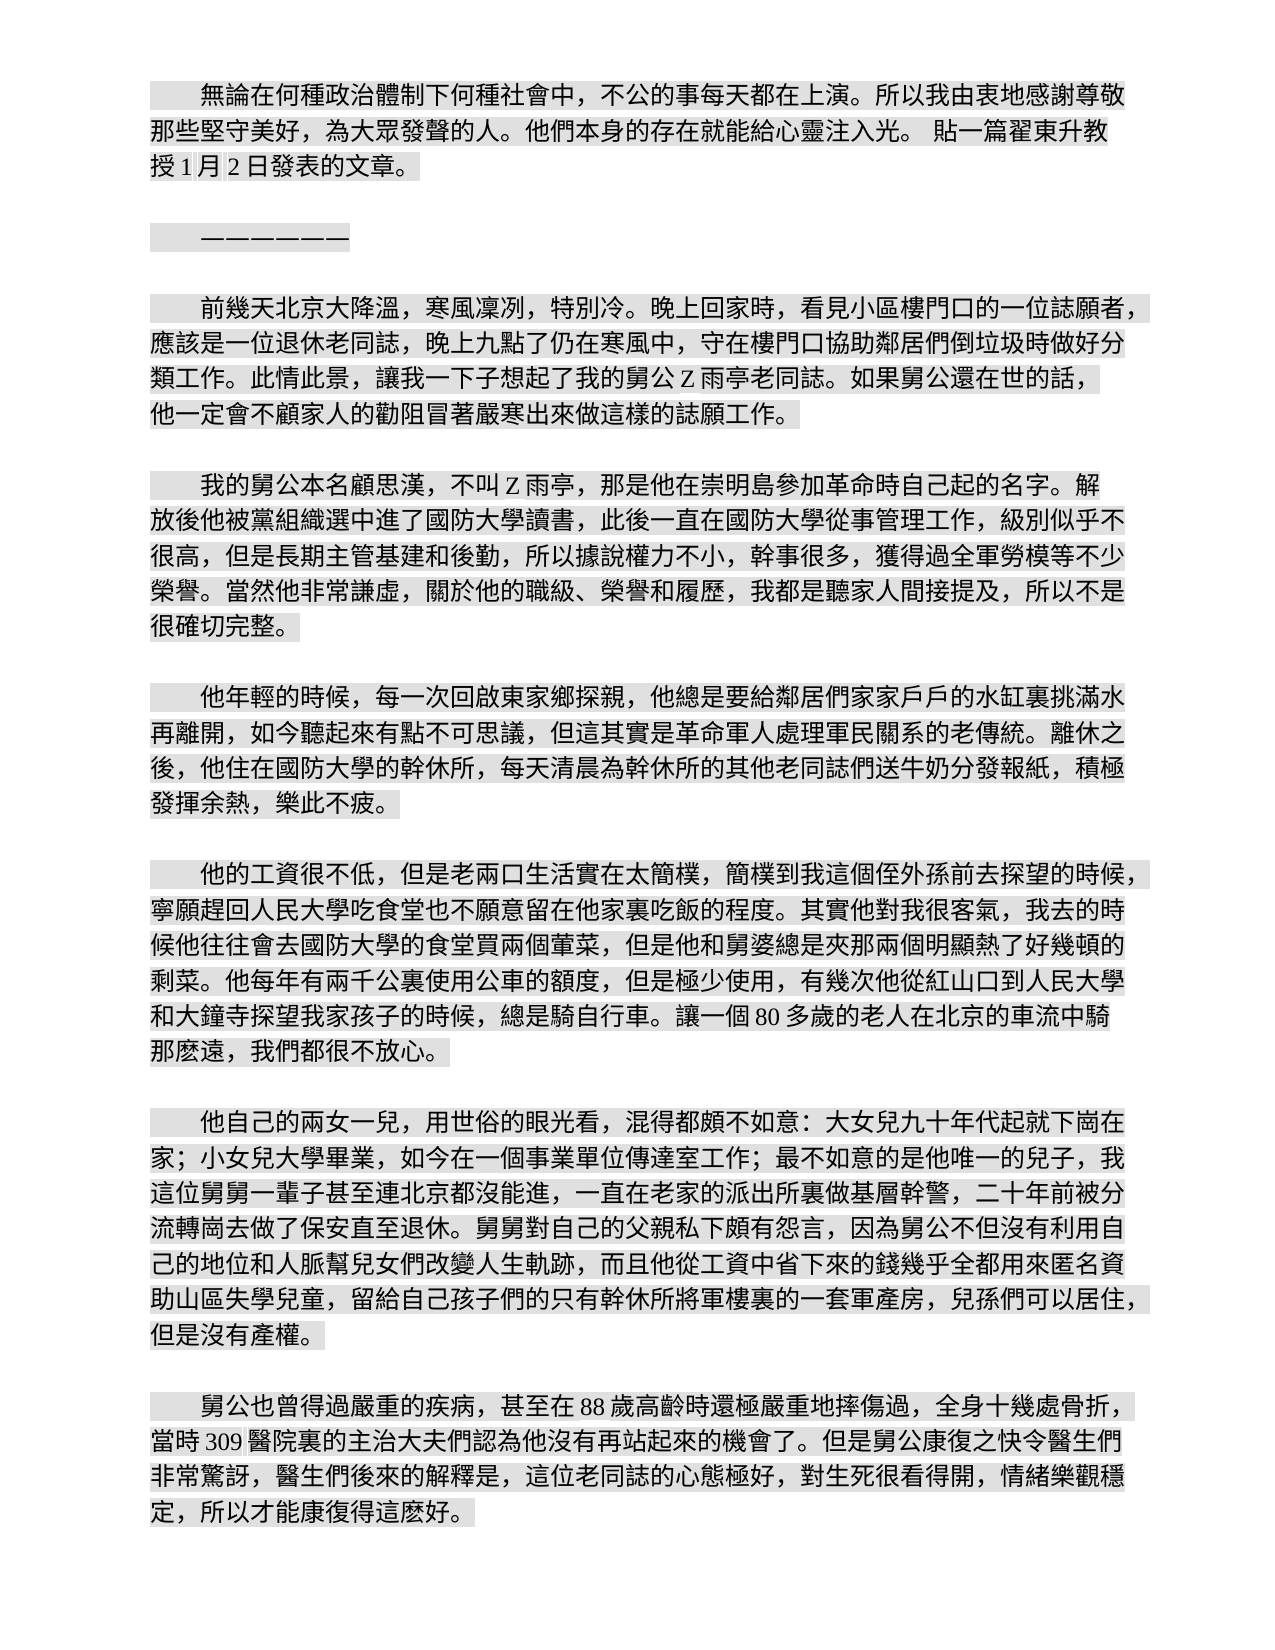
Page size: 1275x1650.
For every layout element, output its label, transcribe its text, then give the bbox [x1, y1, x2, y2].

text 無論在何種政治體制下何種社會中，不公的事每天都在上演。所以我由衷地感謝尊敬那些堅守美好，為大眾發聲的人。他們本身的存在就能給心靈注入光。 貼一篇翟東升教授1月2日發表的文章。 —————— 前幾天北京大降溫，寒風凜冽，特別冷。晚上回家時，看見小區樓門口的一位誌願者，應該是一位退休老同誌，晚上九點了仍在寒風中，守在樓門口協助鄰居們倒垃圾時做好分類工作。此情此景，讓我一下子想起了我的舅公Z雨亭老同誌。如果舅公還在世的話，他一定會不顧家人的勸阻冒著嚴寒出來做這樣的誌願工作。 我的舅公本名顧思漢，不叫Z雨亭，那是他在崇明島參加革命時自己起的名字。解放後他被黨組織選中進了國防大學讀書，此後一直在國防大學從事管理工作，級別似乎不很高，但是長期主管基建和後勤，所以據說權力不小，幹事很多，獲得過全軍勞模等不少榮譽。當然他非常謙虛，關於他的職級、榮譽和履歷，我都是聽家人間接提及，所以不是很確切完整。 他年輕的時候，每一次回啟東家鄉探親，他總是要給鄰居們家家戶戶的水缸裏挑滿水再離開，如今聽起來有點不可思議，但這其實是革命軍人處理軍民關系的老傳統。離休之後，他住在國防大學的幹休所，每天清晨為幹休所的其他老同誌們送牛奶分發報紙，積極發揮余熱，樂此不疲。 他的工資很不低，但是老兩口生活實在太簡樸，簡樸到我這個侄外孫前去探望的時候，寧願趕回人民大學吃食堂也不願意留在他家裏吃飯的程度。其實他對我很客氣，我去的時候他往往會去國防大學的食堂買兩個葷菜，但是他和舅婆總是夾那兩個明顯熱了好幾頓的剩菜。他每年有兩千公裏使用公車的額度，但是極少使用，有幾次他從紅山口到人民大學和大鐘寺探望我家孩子的時候，總是騎自行車。讓一個80多歲的老人在北京的車流中騎那麽遠，我們都很不放心。 他自己的兩女一兒，用世俗的眼光看，混得都頗不如意：大女兒九十年代起就下崗在家；小女兒大學畢業，如今在一個事業單位傳達室工作；最不如意的是他唯一的兒子，我這位舅舅一輩子甚至連北京都沒能進，一直在老家的派出所裏做基層幹警，二十年前被分流轉崗去做了保安直至退休。舅舅對自己的父親私下頗有怨言，因為舅公不但沒有利用自己的地位和人脈幫兒女們改變人生軌跡，而且他從工資中省下來的錢幾乎全都用來匿名資助山區失學兒童，留給自己孩子們的只有幹休所將軍樓裏的一套軍產房，兒孫們可以居住，但是沒有產權。 舅公也曾得過嚴重的疾病，甚至在88歲高齡時還極嚴重地摔傷過，全身十幾處骨折，當時309醫院裏的主治大夫們認為他沒有再站起來的機會了。但是舅公康復之快令醫生們非常驚訝，醫生們後來的解釋是，這位老同誌的心態極好，對生死很看得開，情緒樂觀穩定，所以才能康復得這麽好。 令他驕傲的是我這個侄外孫，通過努力考上人民大學，一路讀到了博士，成為一個人民教師、青年學者。所以每次我去看望他，他都會努力把我多留一會兒，多談一會兒。但是，說實在話，我不太喜歡跟他交流對政治、經濟和社會的看法，因為我發現他其實一直生活在相當封閉的圈子中。他的生活和信仰都極其簡單而自信：他每天為公益而忙碌，他深信我們的國家和社會正在一個偉大的黨和一群比他自己更忠誠更高尚的黨和國家領導人的率領之下，從一個勝利走向另一個勝利，從一個偉大成就走向另一個偉大成就。 我自己的研究包括全球政治和金融貨幣體系，所以各種與政治和投資有關的故事聽說過不少，對這個世界的殘酷和荒謬有所了解。我一直不忍心把他從這個放著紅色光芒的精神世界中驚醒，直到2011年夏天。當時，我被一些後來眾所周知的貪腐案例所激怒，所以在他家做客時，一不小心就說起了某位顯赫人物的家人如何聚斂。他坐在旁邊聽著，臉色越來越難看，忽然站起來對我說：“東升，妳胡說，我們國家的領導人怎麽會這樣？我們的黨、我們的軍隊怎麽可能會變成妳說的這樣？”然後扭頭回了臥室。那次大家聊得不歡而散，這麽多年這是我唯一一次見到他慍怒。但是兩個月後我再次去他家的時候，他居然認真而急切地要求我多講講我所知道的國內外政治和社會現實。顯然，他已經跟將軍樓裏的老同事們交流過相關問題，而其中經常和大院外打交道的人顯然向他證實了我所言非虛。既然他問起，我當時也就沒有太多想，把我所知所聞和盤托出。從地方談到軍隊，從經濟說到政治，從歷史說到現實。當我從他的臉上讀出毫無掩飾的痛苦和失望時，我才意識到自己恐怕說得太多了。 再一次探望他的時候，他病倒了，而且眼睛中沒有了以前的那種神采，家人告訴我說，他的病情正在不斷惡化。2012年6月22日，當我接到噩耗時，我正在南方出差。按照他的遺願，只有大院裏辦的一個簡單的追悼會，沒有搞家族聚會式的傳統葬禮；三天之後，我的舅婆也過世了。 多年來，每次想到他，我的心中就充滿了自責和懊悔。我如果能忍住不把那些所謂真相告訴他，是不是情況會就不一樣？在他工作生活的那個大院裏，在他那一代革命軍人中，那種純凈而快樂的理想主義與大院墻外當時愈益猖獗的貪腐現實之間的存在著巨大的背離和張力，經不起哪怕一根針的穿刺。他的辭世，不光是因為病魔，也很可能是因為我所提供的所謂真相。這類信息，在一個非常不恰當的時間，像一把利劍一樣插進了他的心裏，讓他失去了與病魔戰鬥下去的自信和勇氣。 其實，即便要向他匯報那些情況，只要晚上一兩年，情況也會大不一樣。他去世半年之後，中國共產黨就召開了十八大，從他家河對岸的另一個大院裏長大的晚輩，一位老革命家的兒子，將大大地改變我所告訴他的那些事，從而開創一個新時代。大刀闊斧的反腐整黨，春風化雨的賦權於民，剛健自信的對外戰略，都令舉國上下人心振奮。我想，如果我今天再將當年中國融入全球化的時代曾經發生過的那些事情告訴他，他的心情和信心可能完全不一樣。 我在去年初的某次網上直播講座中曾經提到過：人生的意義不在於聚斂，而在於這個世界多大程度上因為妳而不同。許多網友很喜歡這句話，他們以為我達到了這樣的認識和境界。其實，我說這句話的時候，我心裏想到的是我的那位頑固、單純而自信的舅公，雨亭同誌。前天晚上，見到那位寒風中幫大家分揀垃圾的老誌願者的時候，我忍不住想說，雨亭同誌，您好。 [150, 75, 1125, 1562]
